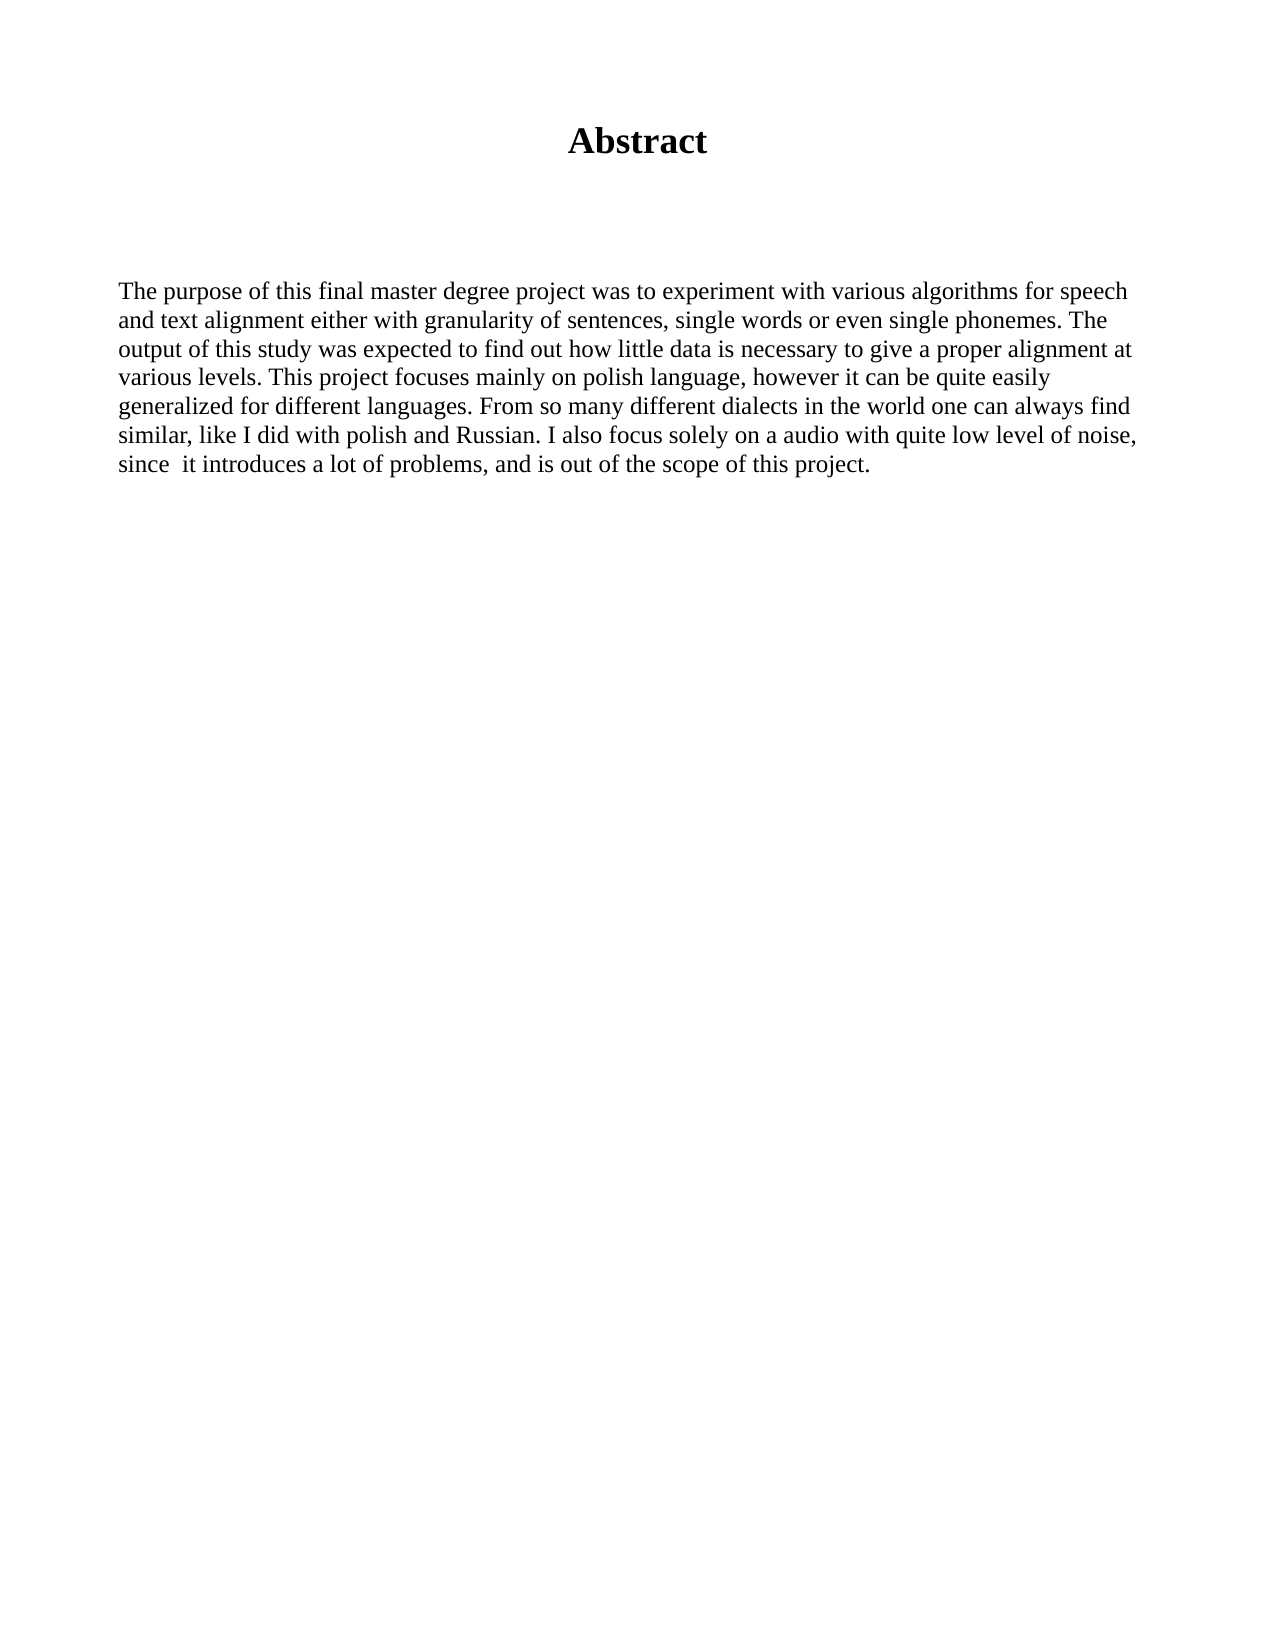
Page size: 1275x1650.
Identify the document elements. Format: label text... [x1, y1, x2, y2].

text The purpose of this final master degree project was to experiment with various algorithms for speech and text alignment either with granularity of sentences, single words or even single phonemes. The output of this study was expected to find out how little data is necessary to give a proper alignment at various levels. This project focuses mainly on polish language, however it can be quite easily generalized for different languages. From so many different dialects in the world one can always find similar, like I did with polish and Russian. I also focus solely on a audio with quite low level of noise, since it introduces a lot of problems, and is out of the scope of this project. [118, 276, 1157, 477]
text Abstract [118, 118, 1157, 161]
